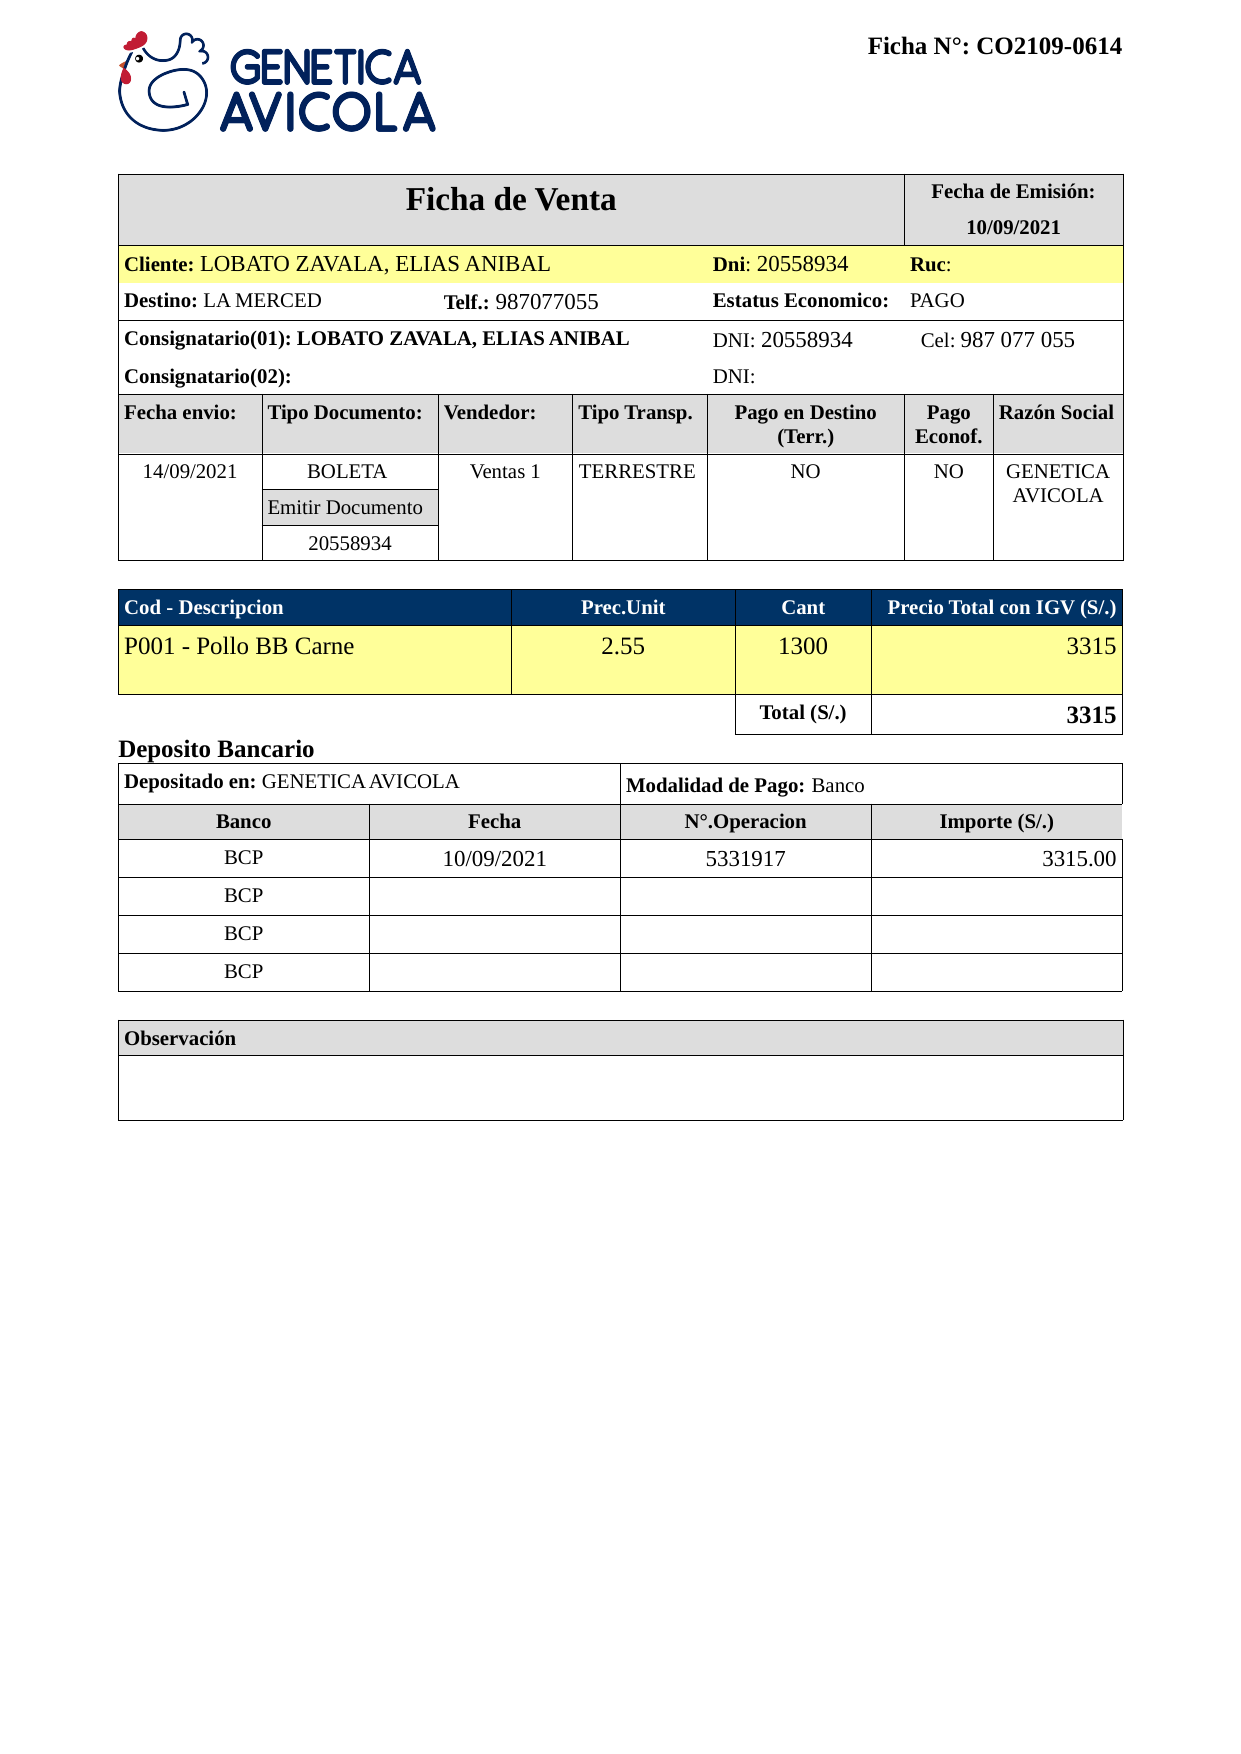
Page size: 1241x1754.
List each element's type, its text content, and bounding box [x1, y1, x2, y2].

table_cell Estatus Economico: [707, 283, 904, 320]
table_cell [872, 916, 1122, 953]
picture [118, 31, 436, 132]
table_cell BCP [119, 878, 369, 915]
table_cell [370, 916, 620, 953]
table_header Modalidad de Pago: Banco [621, 764, 1122, 803]
table_cell Cel: 987 077 055 [915, 321, 1123, 358]
table_cell [118, 695, 511, 734]
table_cell GENETICA AVICOLA [994, 455, 1123, 560]
table_cell BCP [119, 916, 369, 953]
table_cell N°.Operacion [621, 805, 871, 839]
table_cell DNI: 20558934 [707, 321, 915, 358]
table_cell 10/09/2021 [905, 209, 1123, 245]
table_cell 14/09/2021 [119, 455, 262, 560]
table_cell Destino: LA MERCED [119, 283, 438, 320]
table_cell Total (S/.) [736, 695, 871, 734]
table_cell 20558934 [263, 526, 438, 560]
table_cell Ruc: [904, 246, 1123, 283]
table_cell Vendedor: [439, 395, 572, 453]
table_cell NO [708, 455, 904, 560]
table_header Cod - Descripcion [119, 590, 511, 625]
table_cell 3315 [872, 695, 1122, 734]
table_cell Tipo Documento: [263, 395, 438, 453]
table_cell Consignatario(02): [119, 358, 707, 394]
table_cell BOLETA [263, 455, 438, 489]
table_cell Fecha [370, 805, 620, 839]
table_cell [621, 954, 871, 991]
table_cell [119, 1056, 1123, 1119]
table_cell BCP [119, 840, 369, 877]
table_cell 10/09/2021 [370, 840, 620, 877]
table_cell Banco [119, 805, 369, 839]
table_cell [511, 695, 735, 734]
table_header Ficha de Venta [119, 175, 904, 245]
table_cell TERRESTRE [573, 455, 707, 560]
table_cell Emitir Documento [263, 490, 438, 525]
table_cell Pago Econof. [905, 395, 993, 453]
table_header Depositado en: GENETICA AVICOLA [119, 764, 620, 803]
table_cell Importe (S/.) [872, 805, 1122, 839]
table_cell DNI: [707, 358, 1123, 394]
table_cell 2.55 [512, 626, 735, 694]
table_header Precio Total con IGV (S/.) [872, 590, 1122, 625]
text Deposito Bancario [118, 734, 1122, 763]
table_cell BCP [119, 954, 369, 991]
table_cell NO [905, 455, 993, 560]
table_cell 3315 [872, 626, 1122, 694]
table_cell 1300 [736, 626, 871, 694]
table_cell Tipo Transp. [573, 395, 707, 453]
table_cell [370, 954, 620, 991]
table_cell Pago en Destino (Terr.) [708, 395, 904, 453]
table_header Observación [119, 1021, 1123, 1055]
table_cell Consignatario(01): LOBATO ZAVALA, ELIAS ANIBAL [119, 321, 707, 358]
table_cell [621, 878, 871, 915]
table_cell Ventas 1 [439, 455, 572, 560]
table_cell 5331917 [621, 840, 871, 877]
table_cell [872, 878, 1122, 915]
table_cell Dni: 20558934 [707, 246, 904, 283]
table_cell Fecha envio: [119, 395, 262, 453]
table_cell [621, 916, 871, 953]
table_cell P001 - Pollo BB Carne [119, 626, 511, 694]
table_header Cant [736, 590, 871, 625]
table_cell PAGO [904, 283, 1123, 320]
table_header Prec.Unit [512, 590, 735, 625]
table_cell [370, 878, 620, 915]
table_cell [872, 954, 1122, 991]
table_header Fecha de Emisión: [905, 175, 1123, 209]
table_cell Cliente: LOBATO ZAVALA, ELIAS ANIBAL [119, 246, 707, 283]
table_cell 3315.00 [872, 840, 1122, 877]
table_cell Telf.: 987077055 [438, 283, 707, 320]
table_cell Razón Social [994, 395, 1123, 453]
